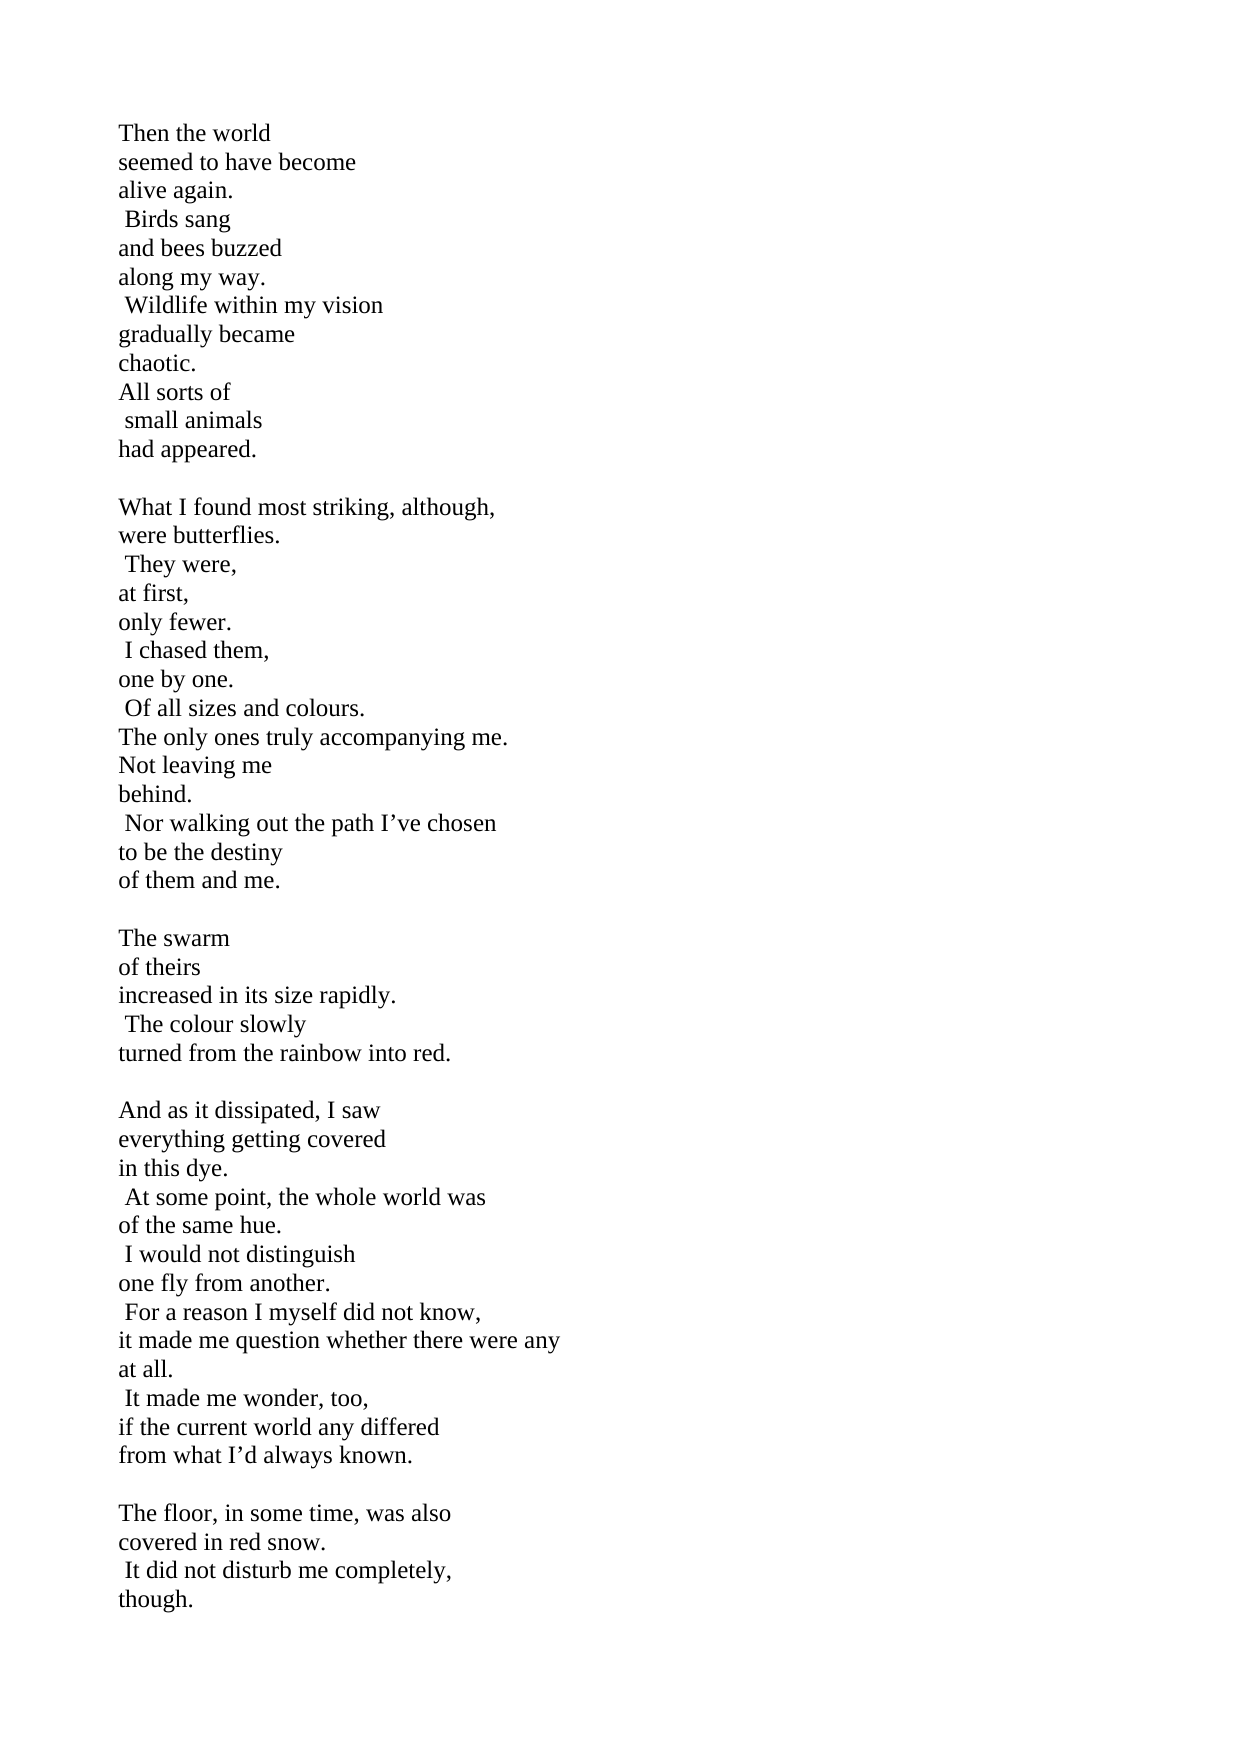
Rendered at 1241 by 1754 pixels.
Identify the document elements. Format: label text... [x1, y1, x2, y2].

text to be the destiny [118, 837, 1122, 866]
text and bees buzzed [118, 233, 1122, 262]
text And as it dissipated, I saw [118, 1096, 1122, 1124]
text The only ones truly accompanying me. [118, 722, 1122, 751]
text All sorts of [118, 377, 1122, 406]
text They were, [118, 549, 1122, 578]
text The swarm [118, 923, 1122, 952]
text along my way. [118, 262, 1122, 291]
text The floor, in some time, was also [118, 1498, 1122, 1527]
text covered in red snow. [118, 1527, 1122, 1556]
text What I found most striking, although, [118, 492, 1122, 521]
text increased in its size rapidly. [118, 981, 1122, 1009]
text of them and me. [118, 866, 1122, 894]
text at all. [118, 1354, 1122, 1383]
text It did not disturb me completely, [118, 1556, 1122, 1584]
text At some point, the whole world was [118, 1182, 1122, 1211]
text seemed to have become [118, 147, 1122, 176]
text turned from the rainbow into red. [118, 1038, 1122, 1067]
text I chased them, [118, 636, 1122, 664]
text of theirs [118, 952, 1122, 981]
text from what I’d always known. [118, 1441, 1122, 1469]
text small animals [118, 406, 1122, 434]
text at first, [118, 578, 1122, 607]
text alive again. [118, 176, 1122, 204]
text Then the world [118, 118, 1122, 147]
text For a reason I myself did not know, [118, 1297, 1122, 1326]
text It made me wonder, too, [118, 1383, 1122, 1412]
text Wildlife within my vision [118, 291, 1122, 319]
text one fly from another. [118, 1268, 1122, 1297]
text Not leaving me [118, 751, 1122, 779]
text behind. [118, 779, 1122, 808]
text Of all sizes and colours. [118, 693, 1122, 722]
text one by one. [118, 664, 1122, 693]
text Nor walking out the path I’ve chosen [118, 808, 1122, 837]
text Birds sang [118, 204, 1122, 233]
text only fewer. [118, 607, 1122, 636]
text everything getting covered [118, 1124, 1122, 1153]
text in this dye. [118, 1153, 1122, 1182]
text I would not distinguish [118, 1239, 1122, 1268]
text it made me question whether there were any [118, 1326, 1122, 1354]
text chaotic. [118, 348, 1122, 377]
text of the same hue. [118, 1211, 1122, 1239]
text gradually became [118, 319, 1122, 348]
text were butterflies. [118, 521, 1122, 549]
text if the current world any differed [118, 1412, 1122, 1441]
text though. [118, 1584, 1122, 1613]
text The colour slowly [118, 1009, 1122, 1038]
text had appeared. [118, 434, 1122, 463]
